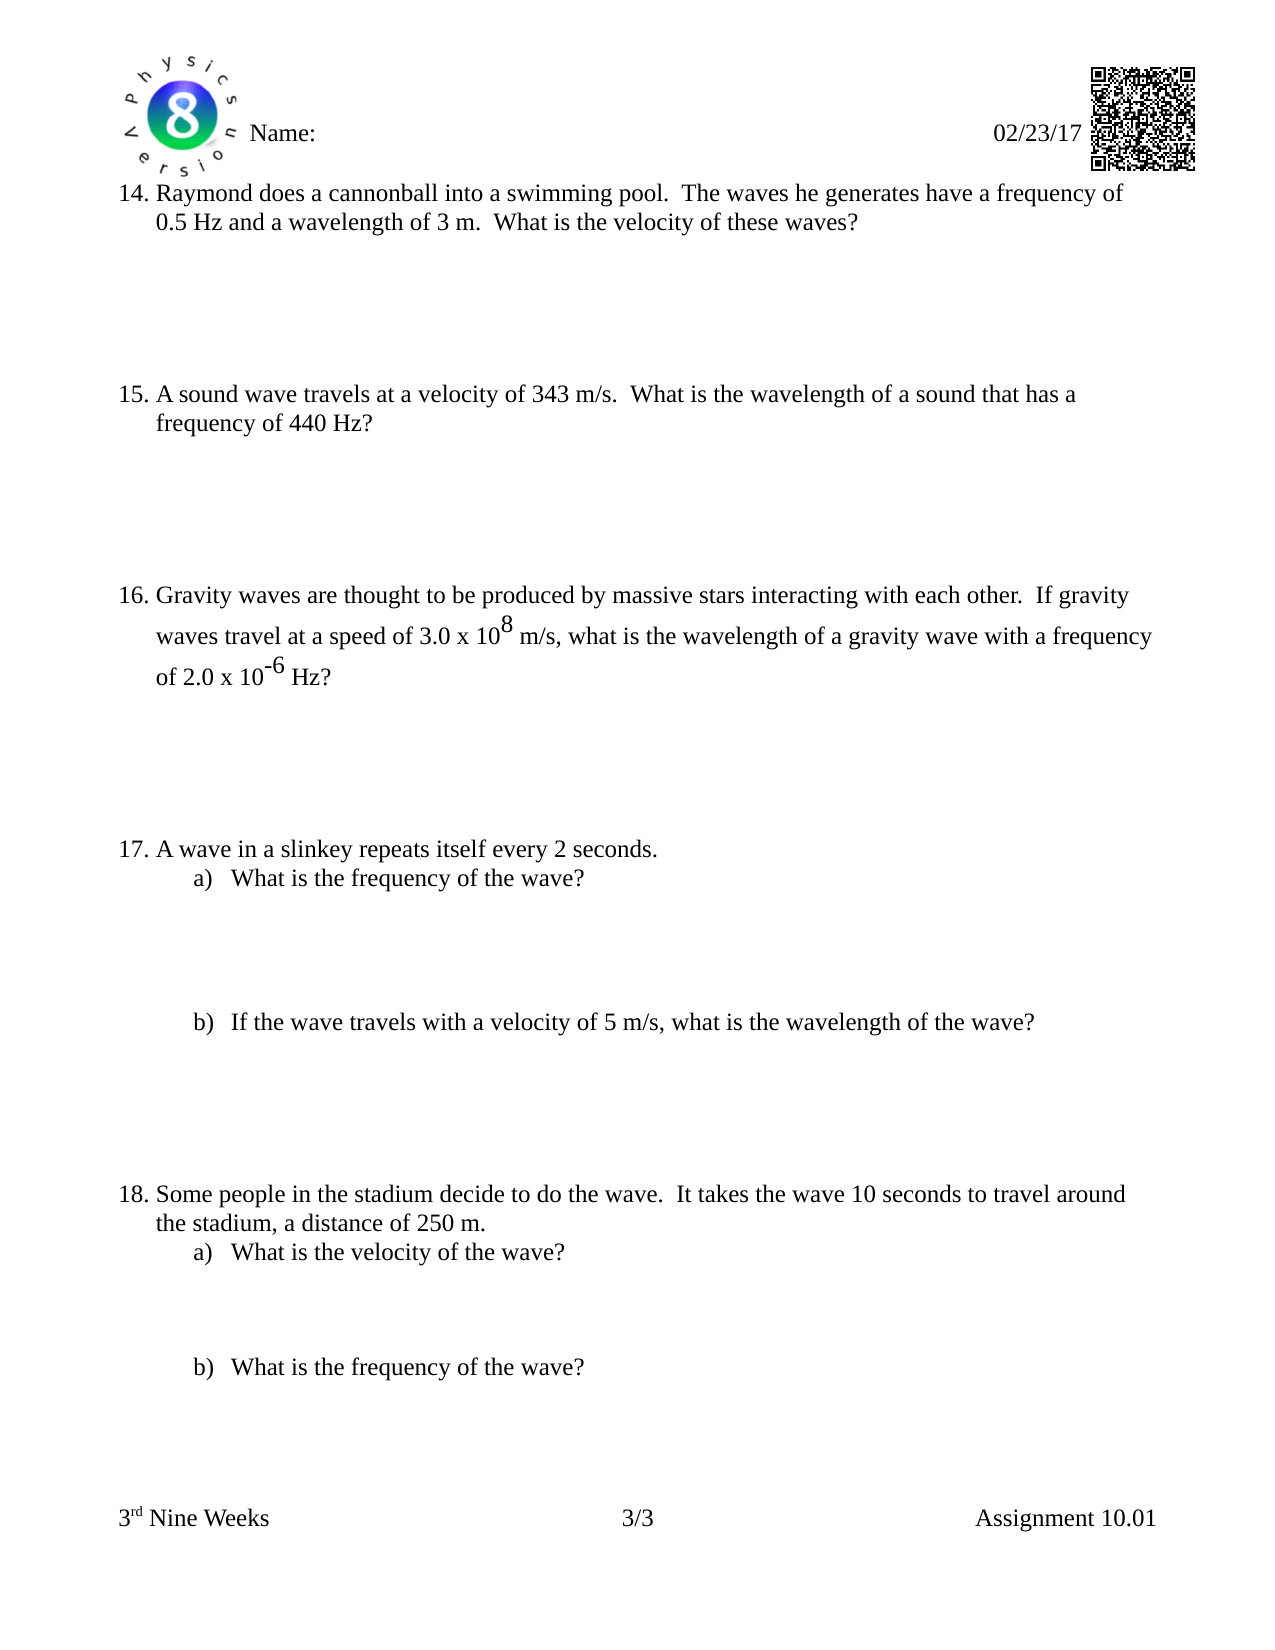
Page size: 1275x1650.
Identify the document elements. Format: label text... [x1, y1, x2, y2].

list Raymond does a cannonball into a swimming pool. The waves he generates have a frequency of 0.5 Hz and a wavelength of 3 m. What is the velocity of these waves? [118, 176, 1157, 236]
picture [124, 56, 237, 177]
list What is the velocity of the wave? [193, 1237, 1157, 1265]
list Gravity waves are thought to be produced by massive stars interacting with each other. If gravity waves travel at a speed of 3.0 x 108 m/s, what is the wavelength of a gravity wave with a frequency of 2.0 x 10-6 Hz? [118, 581, 1157, 690]
list A wave in a slinkey repeats itself every 2 seconds. [118, 834, 1157, 863]
list If the wave travels with a velocity of 5 m/s, what is the wavelength of the wave? [193, 1007, 1157, 1035]
list What is the frequency of the wave? [193, 863, 1157, 892]
list A sound wave travels at a velocity of 343 m/s. What is the wavelength of a sound that has a frequency of 440 Hz? [118, 379, 1157, 437]
list What is the frequency of the wave? [193, 1352, 1157, 1380]
list Some people in the stadium decide to do the wave. It takes the wave 10 seconds to travel around the stadium, a distance of 250 m. [118, 1179, 1157, 1237]
picture [1082, 58, 1203, 179]
